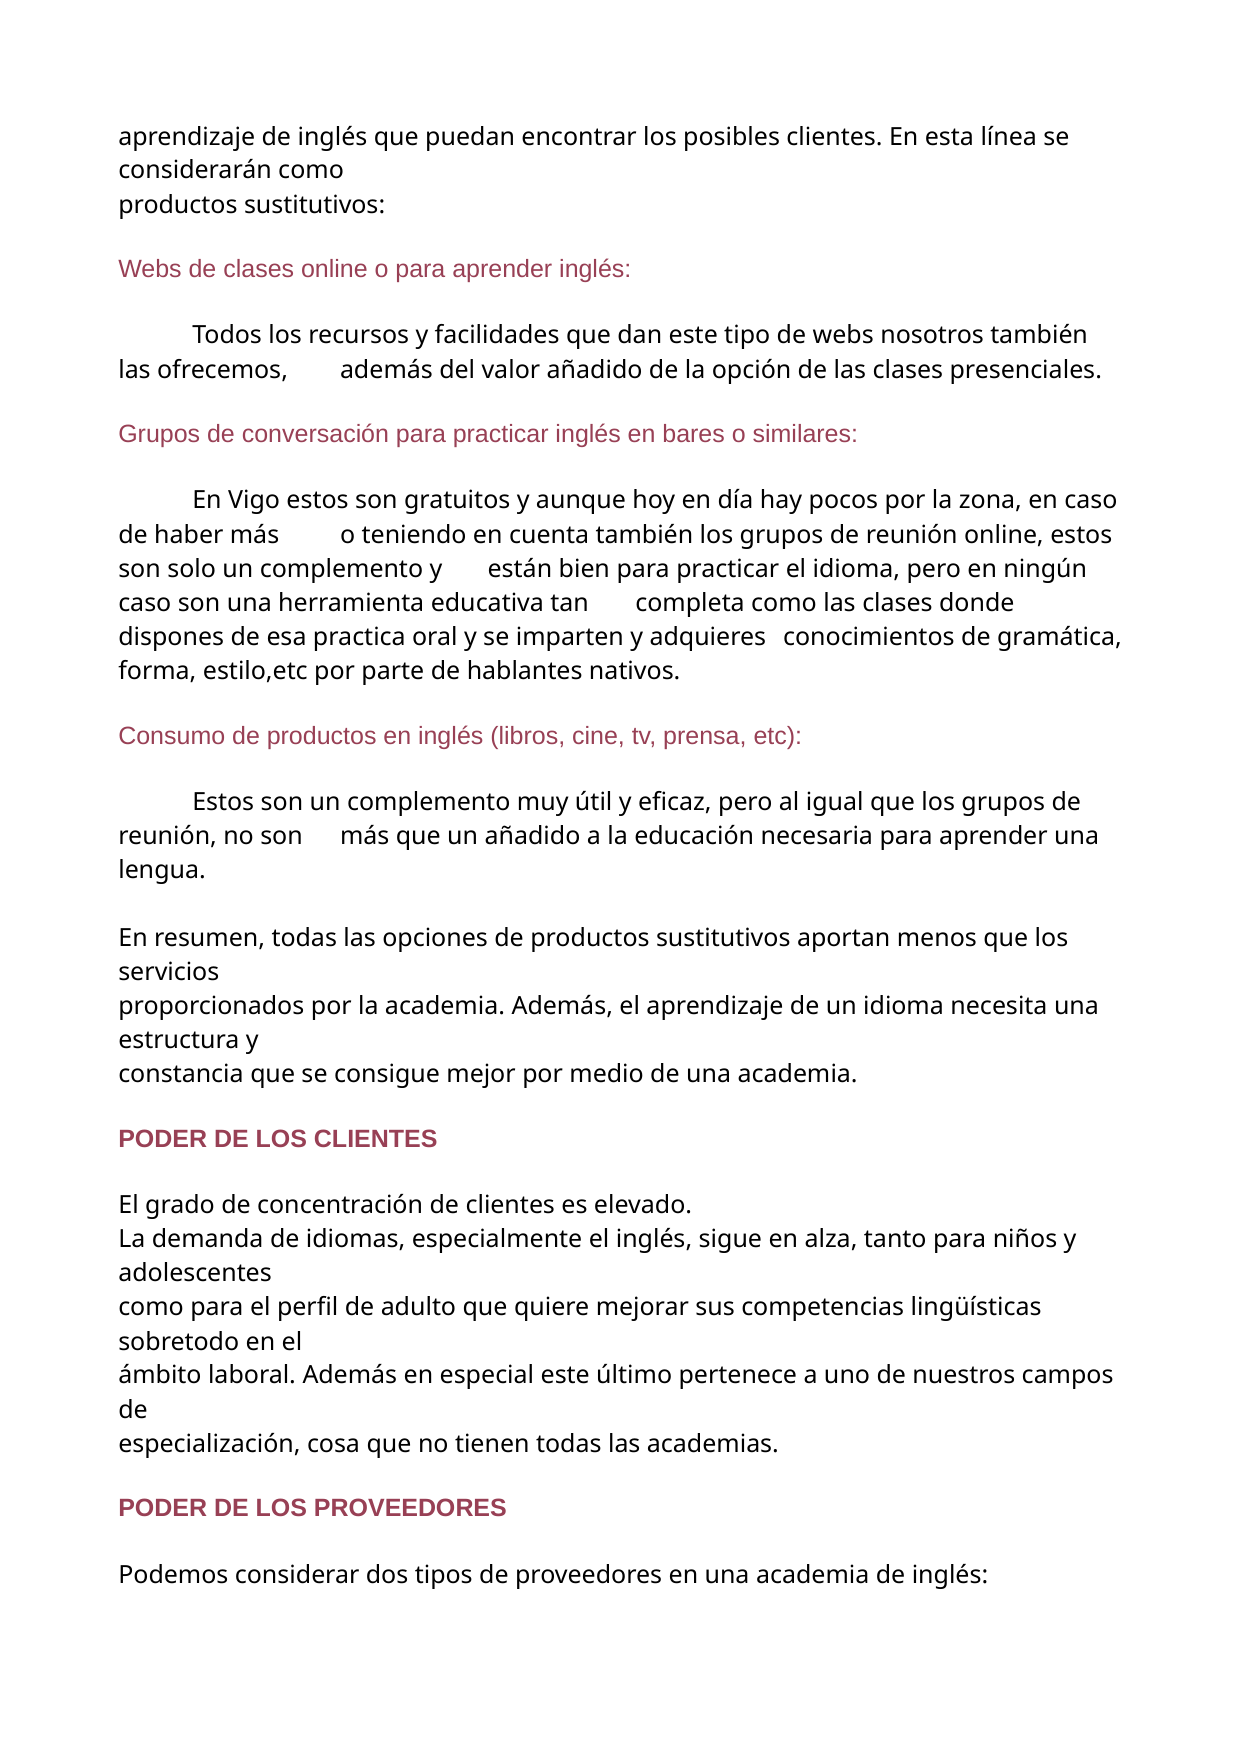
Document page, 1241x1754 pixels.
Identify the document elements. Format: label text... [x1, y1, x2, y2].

text Consumo de productos en inglés (libros, cine, tv, prensa, etc): [118, 721, 1122, 749]
text como para el perfil de adulto que quiere mejorar sus competencias lingüísticas sobretodo en el [118, 1289, 1122, 1357]
text Podemos considerar dos tipos de proveedores en una academia de inglés: [118, 1556, 1122, 1590]
text El grado de concentración de clientes es elevado. [118, 1187, 1122, 1221]
text Webs de clases online o para aprender inglés: [118, 254, 1122, 283]
text proporcionados por la academia. Además, el aprendizaje de un idioma necesita una estructura y [118, 988, 1122, 1056]
text ámbito laboral. Además en especial este último pertenece a uno de nuestros campos de [118, 1357, 1122, 1425]
text constancia que se consigue mejor por medio de una academia. [118, 1056, 1122, 1090]
text aprendizaje de inglés que puedan encontrar los posibles clientes. En esta línea se considerarán como [118, 118, 1122, 186]
text En Vigo estos son gratuitos y aunque hoy en día hay pocos por la zona, en caso de haber más o teniendo en cuenta también los grupos de reunión online, estos son solo un complemento y están bien para practicar el idioma, pero en ningún caso son una herramienta educativa tan completa como las clases donde dispones de esa practica oral y se imparten y adquieres conocimientos de gramática, forma, estilo,etc por parte de hablantes nativos. [118, 482, 1122, 687]
text productos sustitutivos: [118, 186, 1122, 220]
text En resumen, todas las opciones de productos sustitutivos aportan menos que los servicios [118, 920, 1122, 988]
text Todos los recursos y facilidades que dan este tipo de webs nosotros también las ofrecemos, además del valor añadido de la opción de las clases presenciales. [118, 317, 1122, 385]
text PODER DE LOS PROVEEDORES [118, 1493, 1122, 1522]
text Grupos de conversación para practicar inglés en bares o similares: [118, 419, 1122, 448]
text especialización, cosa que no tienen todas las academias. [118, 1425, 1122, 1459]
text Estos son un complemento muy útil y eficaz, pero al igual que los grupos de reunión, no son más que un añadido a la educación necesaria para aprender una lengua. [118, 783, 1122, 886]
text PODER DE LOS CLIENTES [118, 1124, 1122, 1153]
text La demanda de idiomas, especialmente el inglés, sigue en alza, tanto para niños y adolescentes [118, 1221, 1122, 1289]
